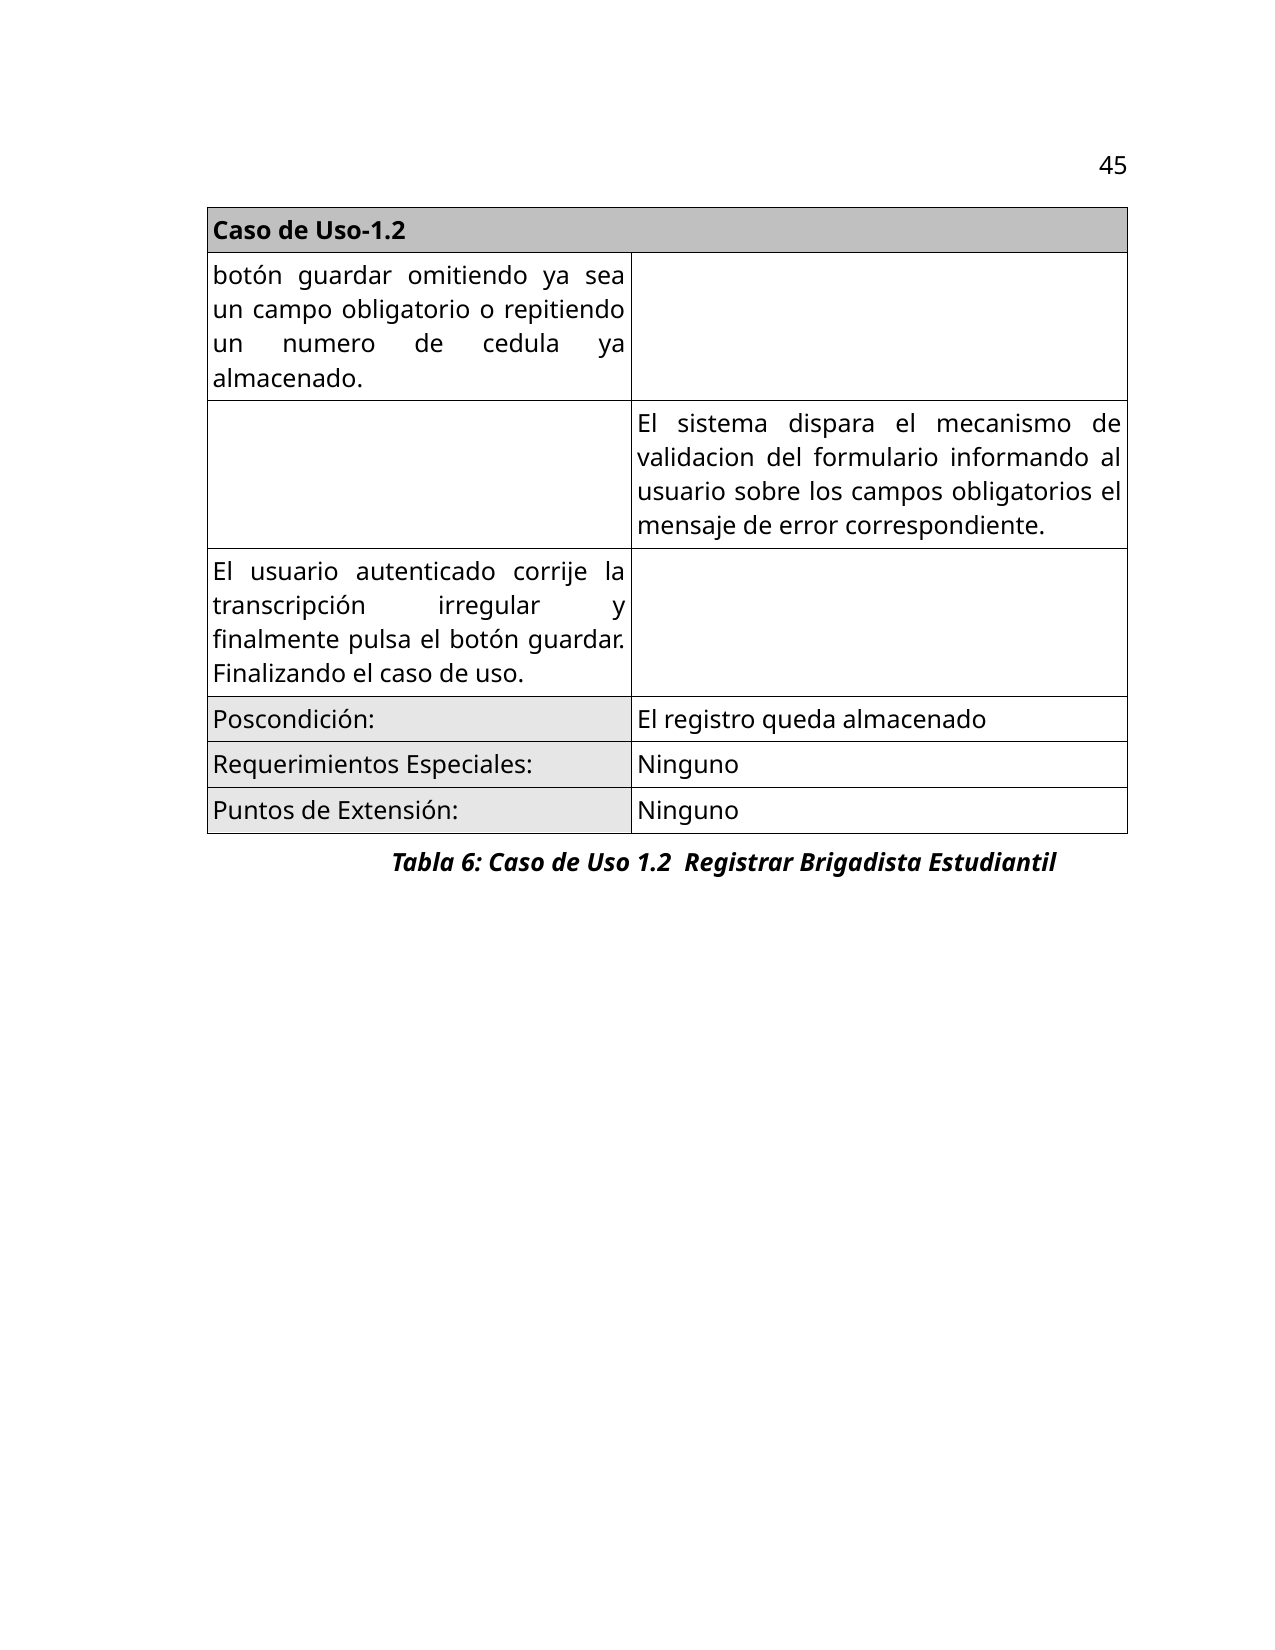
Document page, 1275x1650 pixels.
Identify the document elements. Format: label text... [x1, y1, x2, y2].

table_cell Requerimientos Especiales: [208, 742, 631, 787]
table_cell Ninguno [632, 742, 1127, 787]
table_cell Puntos de Extensión: [208, 788, 631, 832]
table_cell El usuario autenticado corrije la transcripción irregular y finalmente pulsa el botón guardar. Finalizando el caso de uso. [208, 549, 631, 696]
table_cell [632, 253, 1127, 400]
table_cell Ninguno [632, 788, 1127, 832]
table_header Caso de Uso-1.2 [208, 208, 1127, 252]
table_cell botón guardar omitiendo ya sea un campo obligatorio o repitiendo un numero de cedula ya almacenado. [208, 253, 631, 400]
table_cell El registro queda almacenado [632, 697, 1127, 741]
text Tabla 6: Caso de Uso 1.2 Registrar Brigadista Estudiantil [248, 845, 1127, 879]
table_cell [208, 401, 631, 548]
table_cell Poscondición: [208, 697, 631, 741]
table_cell El sistema dispara el mecanismo de validacion del formulario informando al usuario sobre los campos obligatorios el mensaje de error correspondiente. [632, 401, 1127, 548]
table_cell [632, 549, 1127, 696]
